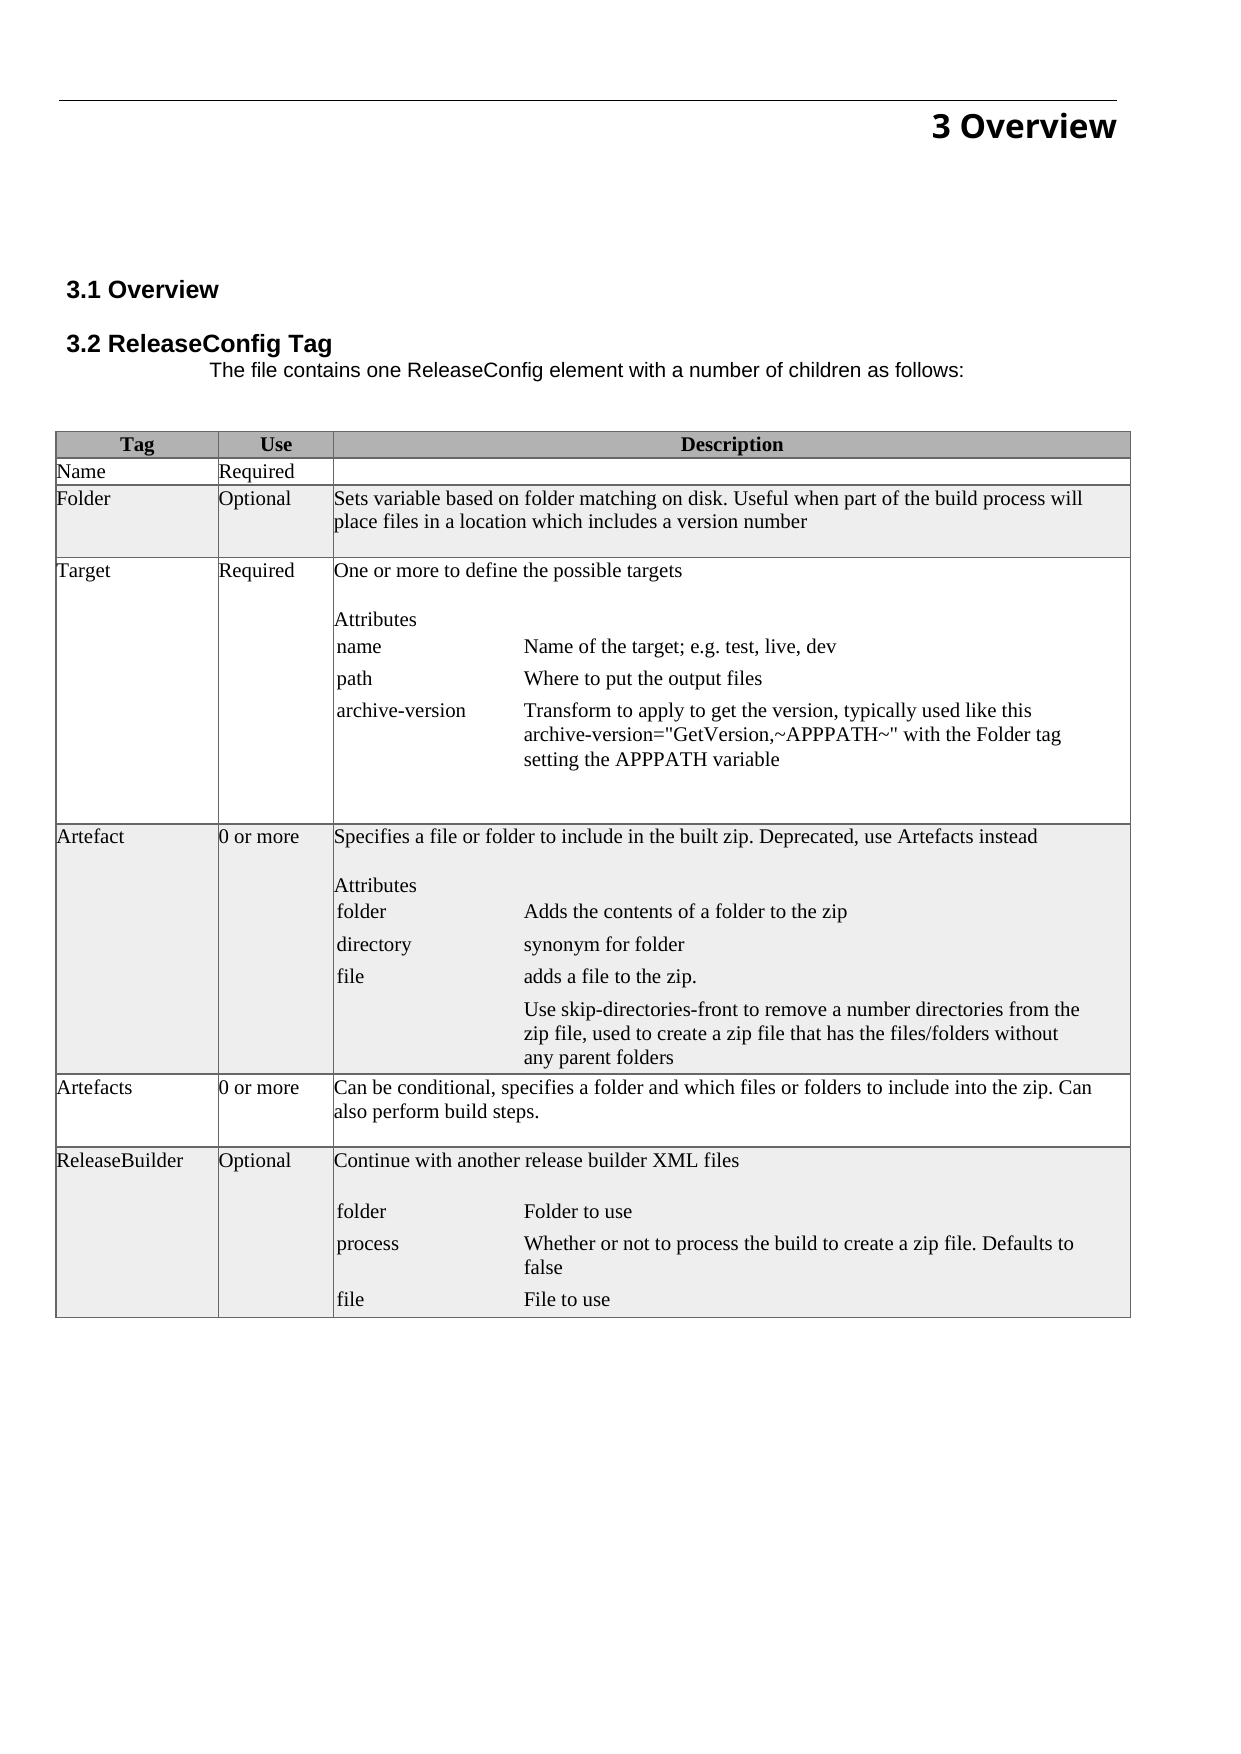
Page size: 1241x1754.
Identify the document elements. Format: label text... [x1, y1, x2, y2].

table_header Use [219, 432, 333, 457]
table_cell ReleaseBuilder [57, 1148, 218, 1317]
table_cell file [334, 961, 521, 994]
table_cell file [334, 1284, 521, 1316]
table_cell archive-version [334, 695, 521, 775]
table_header Description [334, 432, 1130, 457]
table_cell 0 or more [219, 1075, 333, 1146]
table_cell Artefacts [57, 1075, 218, 1146]
table_cell Use skip-directories-front to remove a number directories from the zip file, used to create a zip file that has the files/folders without any parent folders [521, 994, 1097, 1073]
table_cell Target [57, 558, 218, 823]
table_cell Continue with another release builder XML files [334, 1148, 1130, 1317]
table_cell process [334, 1228, 521, 1284]
table_header Folder to use [521, 1196, 1097, 1228]
table_cell [334, 459, 1130, 484]
table_cell One or more to define the possible targets Attributes [334, 558, 1130, 823]
table_cell path [334, 663, 521, 695]
table_cell Required [219, 459, 333, 484]
table_cell directory [334, 929, 521, 961]
table_cell Where to put the output files [521, 663, 1097, 695]
table_header Adds the contents of a folder to the zip [521, 897, 1097, 929]
subtitle Overview [59, 275, 1132, 304]
table_cell Name [57, 459, 218, 484]
subtitle ReleaseConfig Tag [59, 329, 1132, 358]
table_header Name of the target; e.g. test, live, dev [521, 631, 1097, 663]
table_cell Required [219, 558, 333, 823]
table_cell Sets variable based on folder matching on disk. Useful when part of the build process will place files in a location which includes a version number [334, 486, 1130, 557]
table_cell Can be conditional, specifies a folder and which files or folders to include into the zip. Can also perform build steps. [334, 1075, 1130, 1146]
subtitle Overview [59, 101, 1117, 148]
table_cell adds a file to the zip. [521, 961, 1097, 994]
table_cell [334, 994, 521, 1073]
table_cell Specifies a file or folder to include in the built zip. Deprecated, use Artefacts instead Attributes [334, 825, 1130, 1073]
table_cell 0 or more [219, 825, 333, 1073]
table_header folder [334, 1196, 521, 1228]
table_cell Whether or not to process the build to create a zip file. Defaults to false [521, 1228, 1097, 1284]
table_cell Folder [57, 486, 218, 557]
table_cell File to use [521, 1284, 1097, 1316]
table_header Tag [57, 432, 218, 457]
text The file contains one ReleaseConfig element with a number of children as follows: [209, 358, 1132, 382]
table_cell Transform to apply to get the version, typically used like this archive-version="GetVersion,~APPPATH~" with the Folder tag setting the APPPATH variable [521, 695, 1097, 775]
table_cell Optional [219, 486, 333, 557]
table_header folder [334, 897, 521, 929]
table_cell Optional [219, 1148, 333, 1317]
table_header name [334, 631, 521, 663]
table_cell synonym for folder [521, 929, 1097, 961]
table_cell Artefact [57, 825, 218, 1073]
